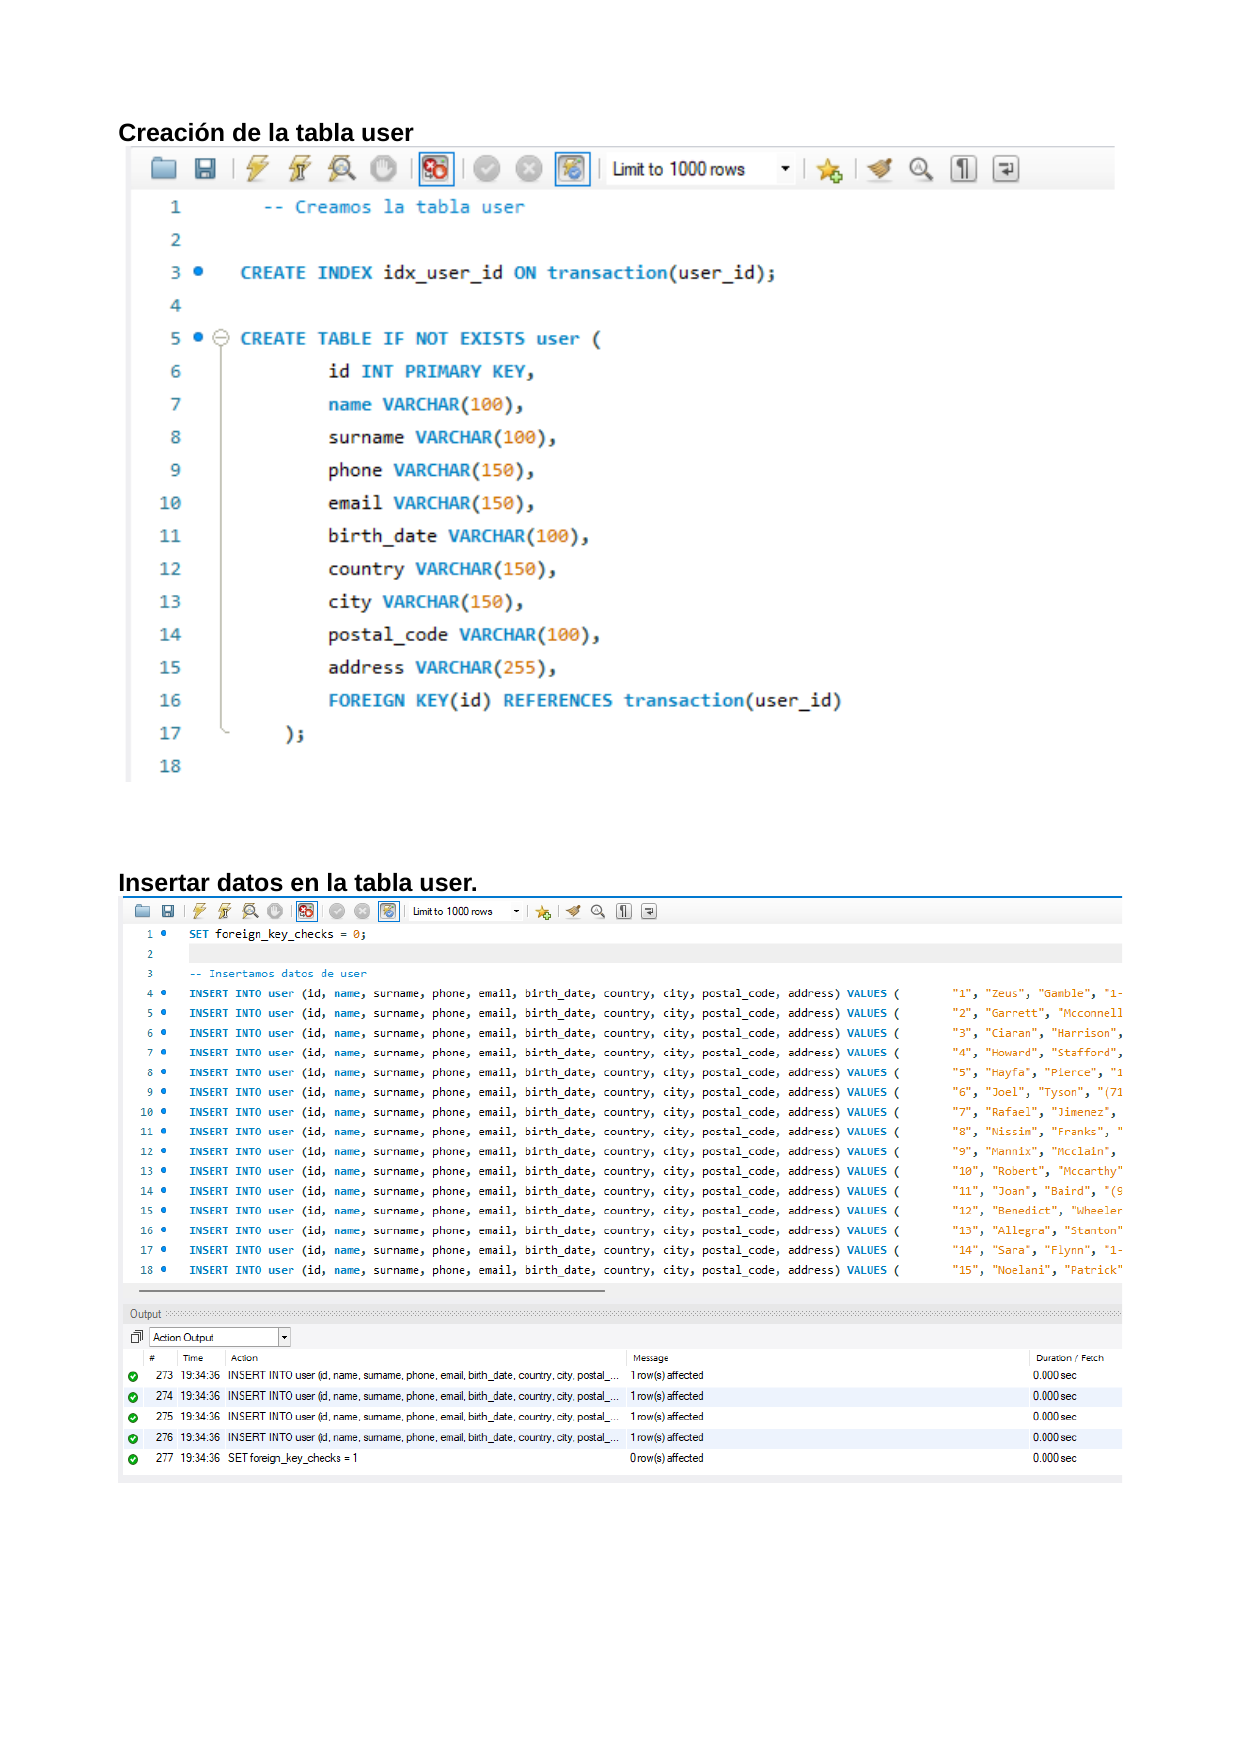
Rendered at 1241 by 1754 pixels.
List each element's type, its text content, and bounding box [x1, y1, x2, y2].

text Creación de la tabla user [118, 118, 1122, 147]
picture [125, 146, 1115, 782]
text Insertar datos en la tabla user. [118, 868, 1122, 896]
picture [118, 896, 1123, 1483]
